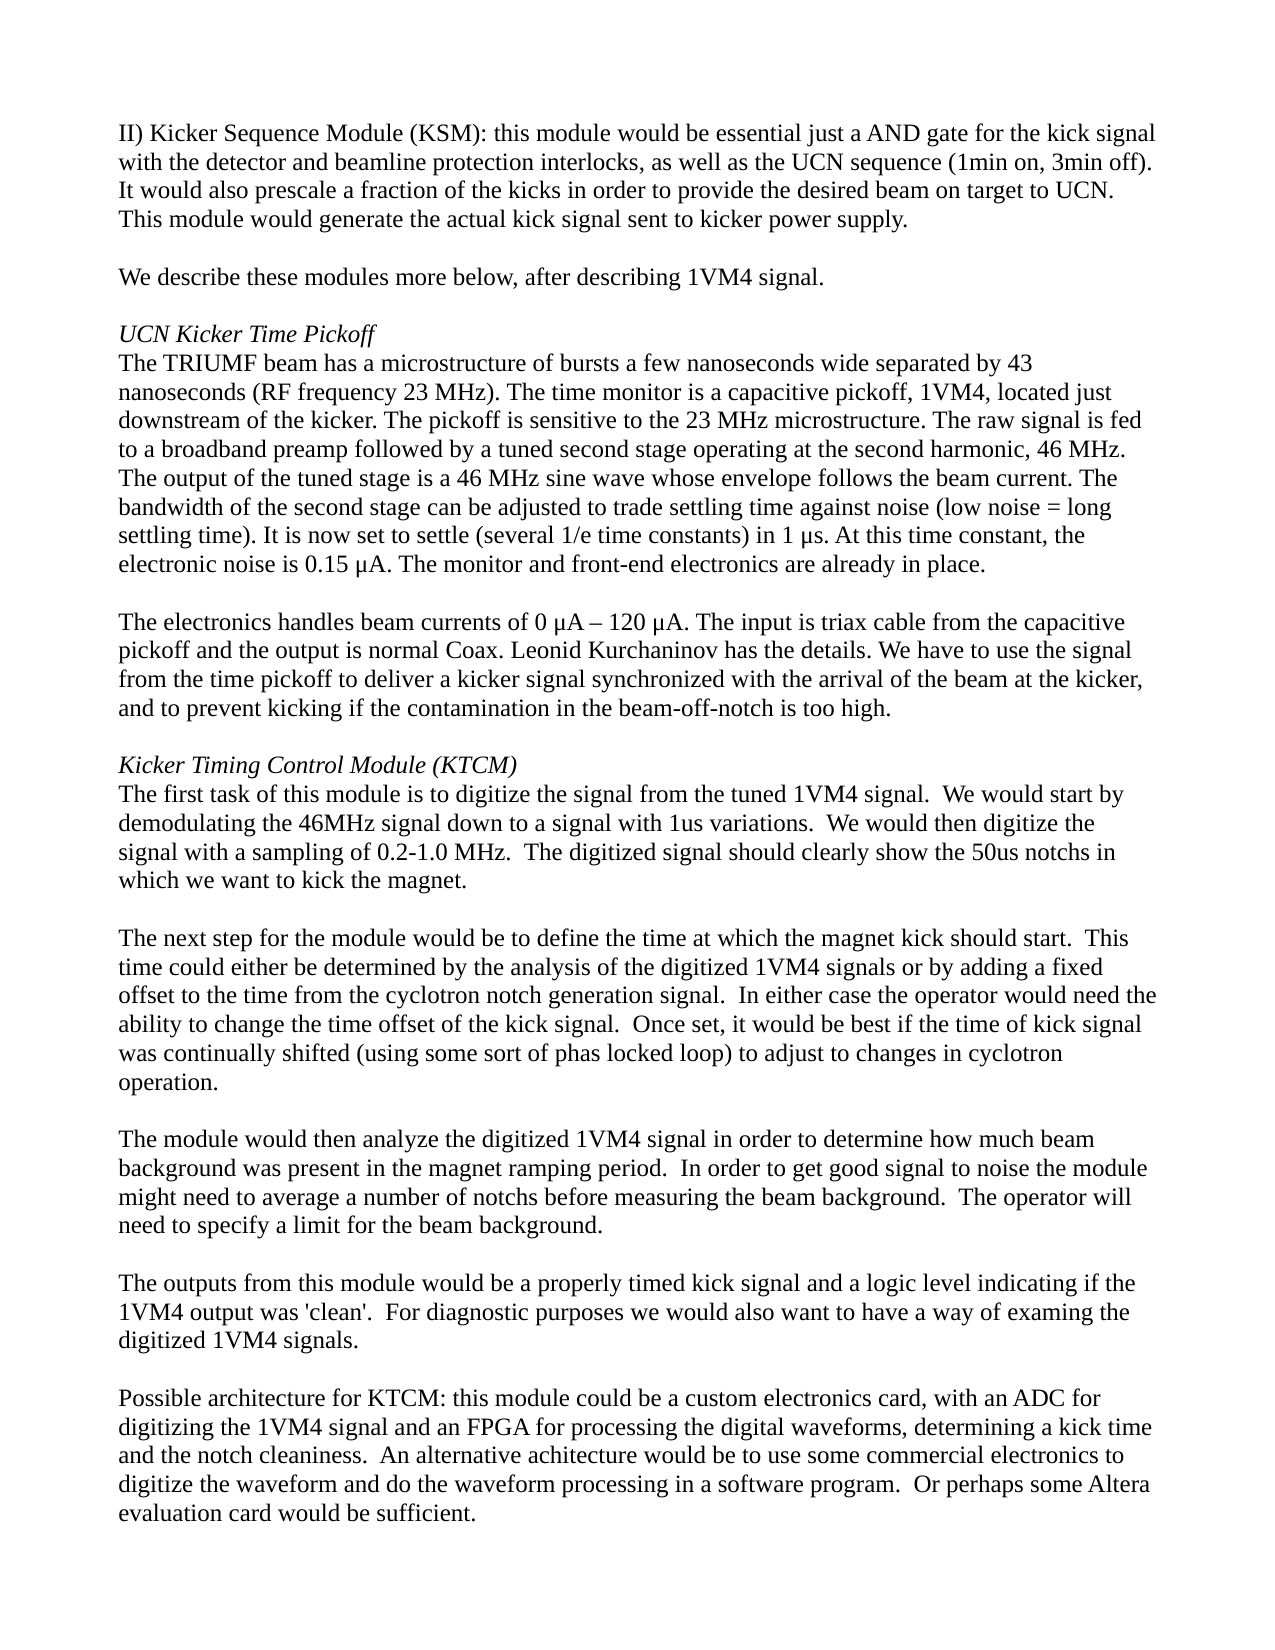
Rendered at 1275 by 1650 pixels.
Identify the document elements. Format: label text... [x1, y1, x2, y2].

text The module would then analyze the digitized 1VM4 signal in order to determine how much beam background was present in the magnet ramping period. In order to get good signal to noise the module might need to average a number of notchs before measuring the beam background. The operator will need to specify a limit for the beam background. [118, 1124, 1157, 1239]
text II) Kicker Sequence Module (KSM): this module would be essential just a AND gate for the kick signal with the detector and beamline protection interlocks, as well as the UCN sequence (1min on, 3min off). It would also prescale a fraction of the kicks in order to provide the desired beam on target to UCN. This module would generate the actual kick signal sent to kicker power supply. [118, 118, 1157, 233]
text The TRIUMF beam has a microstructure of bursts a few nanoseconds wide separated by 43 nanoseconds (RF frequency 23 MHz). The time monitor is a capacitive pickoff, 1VM4, located just downstream of the kicker. The pickoff is sensitive to the 23 MHz microstructure. The raw signal is fed to a broadband preamp followed by a tuned second stage operating at the second harmonic, 46 MHz. The output of the tuned stage is a 46 MHz sine wave whose envelope follows the beam current. The bandwidth of the second stage can be adjusted to trade settling time against noise (low noise = long settling time). It is now set to settle (several 1/e time constants) in 1 μs. At this time constant, the electronic noise is 0.15 μA. The monitor and front-end electronics are already in place. [118, 348, 1157, 578]
text UCN Kicker Time Pickoff [118, 319, 1157, 348]
text The first task of this module is to digitize the signal from the tuned 1VM4 signal. We would start by demodulating the 46MHz signal down to a signal with 1us variations. We would then digitize the signal with a sampling of 0.2-1.0 MHz. The digitized signal should clearly show the 50us notchs in which we want to kick the magnet. [118, 779, 1157, 894]
text Possible architecture for KTCM: this module could be a custom electronics card, with an ADC for digitizing the 1VM4 signal and an FPGA for processing the digital waveforms, determining a kick time and the notch cleaniness. An alternative achitecture would be to use some commercial electronics to digitize the waveform and do the waveform processing in a software program. Or perhaps some Altera evaluation card would be sufficient. [118, 1383, 1157, 1527]
text We describe these modules more below, after describing 1VM4 signal. [118, 262, 1157, 291]
text The next step for the module would be to define the time at which the magnet kick should start. This time could either be determined by the analysis of the digitized 1VM4 signals or by adding a fixed offset to the time from the cyclotron notch generation signal. In either case the operator would need the ability to change the time offset of the kick signal. Once set, it would be best if the time of kick signal was continually shifted (using some sort of phas locked loop) to adjust to changes in cyclotron operation. [118, 923, 1157, 1096]
text Kicker Timing Control Module (KTCM) [118, 751, 1157, 779]
text The electronics handles beam currents of 0 μA – 120 μA. The input is triax cable from the capacitive pickoff and the output is normal Coax. Leonid Kurchaninov has the details. We have to use the signal from the time pickoff to deliver a kicker signal synchronized with the arrival of the beam at the kicker, and to prevent kicking if the contamination in the beam-off-notch is too high. [118, 607, 1157, 722]
text The outputs from this module would be a properly timed kick signal and a logic level indicating if the 1VM4 output was 'clean'. For diagnostic purposes we would also want to have a way of examing the digitized 1VM4 signals. [118, 1268, 1157, 1354]
